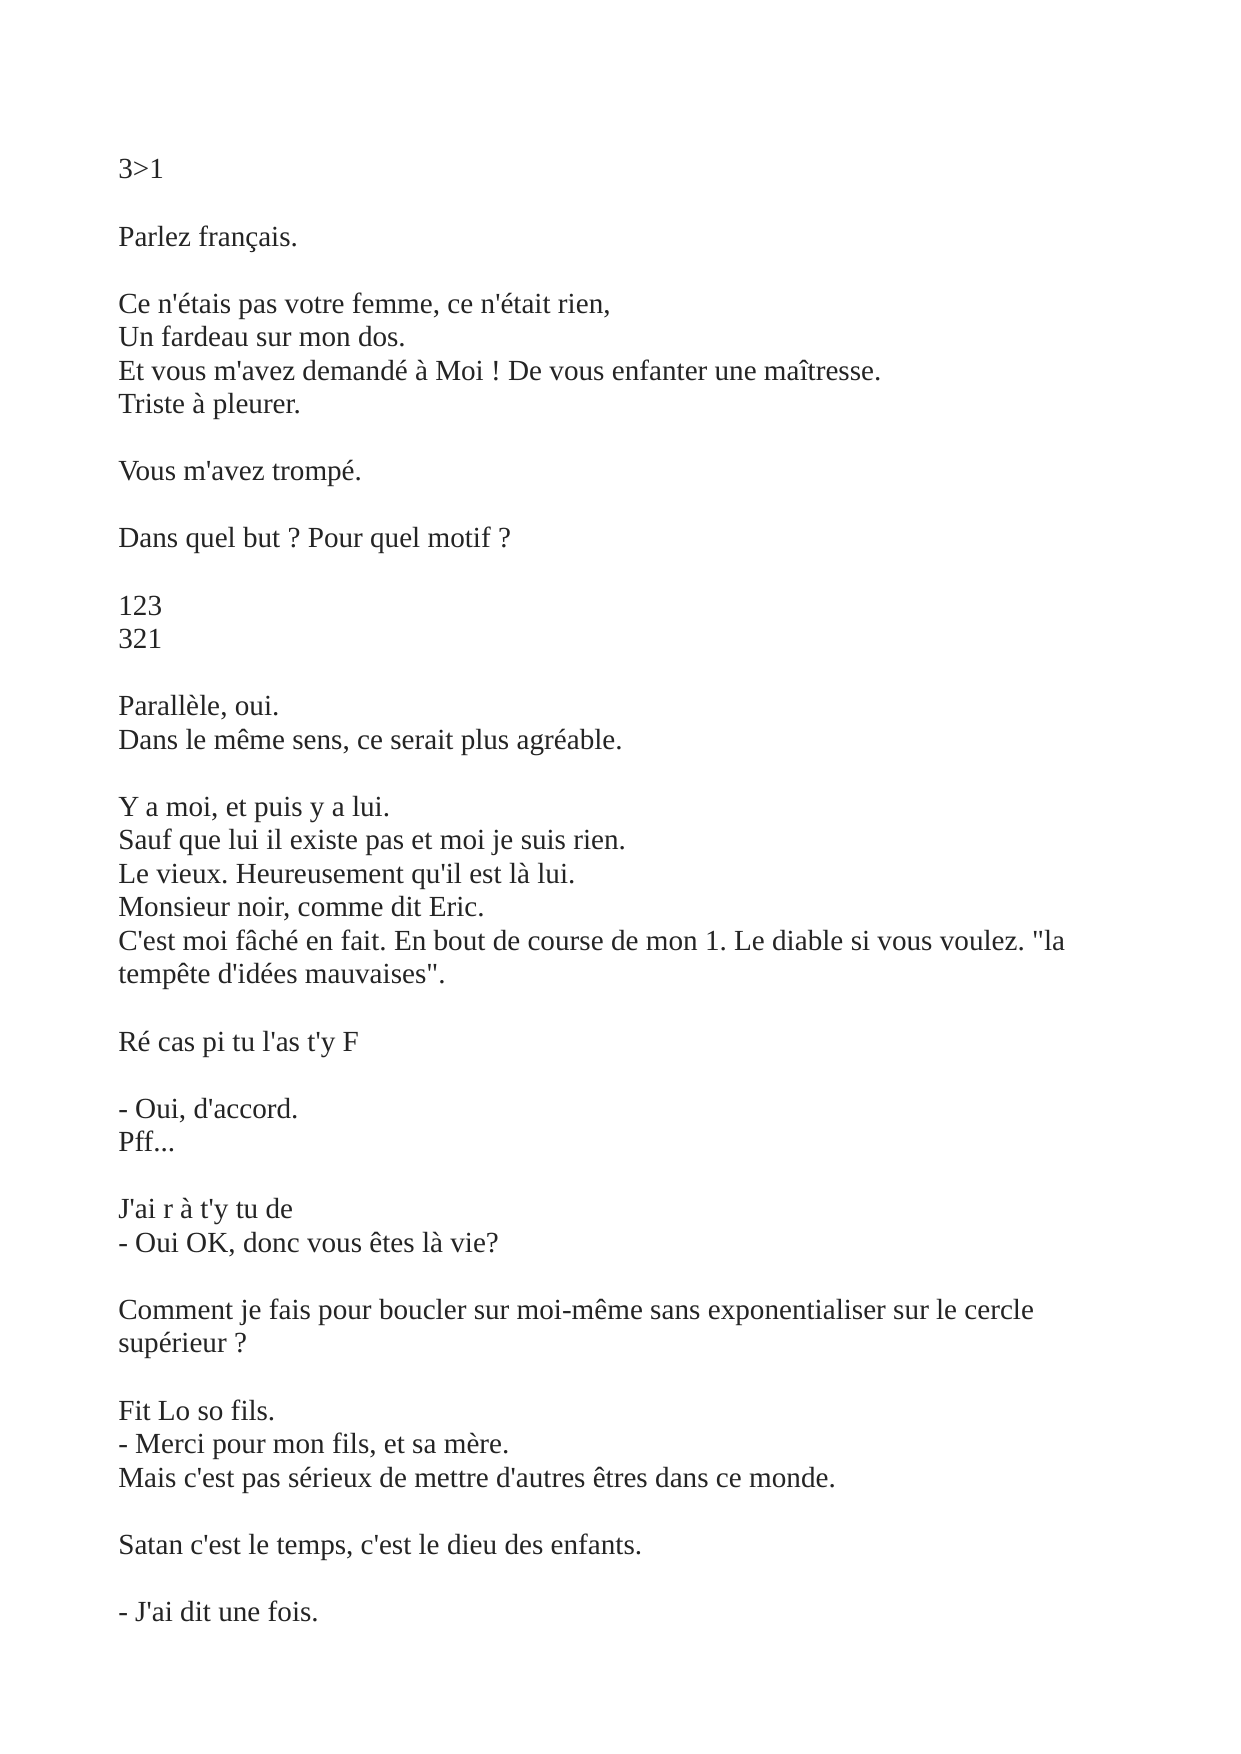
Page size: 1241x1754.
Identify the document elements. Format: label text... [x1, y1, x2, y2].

text Parlez français. [118, 219, 1122, 252]
text - Merci pour mon fils, et sa mère. [118, 1426, 1122, 1460]
text Fit Lo so fils. [118, 1393, 1122, 1426]
text Mais c'est pas sérieux de mettre d'autres êtres dans ce monde. [118, 1460, 1122, 1493]
text Le vieux. Heureusement qu'il est là lui. [118, 856, 1122, 889]
text Un fardeau sur mon dos. [118, 319, 1122, 353]
text C'est moi fâché en fait. En bout de course de mon 1. Le diable si vous voulez. "la tempête d'idées mauvaises". [118, 923, 1122, 990]
text Dans quel but ? Pour quel motif ? [118, 521, 1122, 554]
text - Oui OK, donc vous êtes là vie? [118, 1225, 1122, 1258]
text Comment je fais pour boucler sur moi-même sans exponentialiser sur le cercle supérieur ? [118, 1292, 1122, 1359]
text J'ai r à t'y tu de [118, 1191, 1122, 1225]
text Pff... [118, 1124, 1122, 1158]
text Et vous m'avez demandé à Moi ! De vous enfanter une maîtresse. [118, 353, 1122, 386]
text Satan c'est le temps, c'est le dieu des enfants. [118, 1527, 1122, 1560]
text Triste à pleurer. [118, 386, 1122, 420]
text 123 [118, 588, 1122, 621]
text - J'ai dit une fois. [118, 1594, 1122, 1627]
text Vous m'avez trompé. [118, 453, 1122, 487]
text 3>1 [118, 152, 1122, 185]
text Monsieur noir, comme dit Eric. [118, 889, 1122, 923]
text Sauf que lui il existe pas et moi je suis rien. [118, 822, 1122, 856]
text Y a moi, et puis y a lui. [118, 789, 1122, 822]
text Parallèle, oui. [118, 688, 1122, 722]
text - Oui, d'accord. [118, 1091, 1122, 1124]
text 321 [118, 621, 1122, 655]
text Dans le même sens, ce serait plus agréable. [118, 722, 1122, 755]
text Ce n'étais pas votre femme, ce n'était rien, [118, 286, 1122, 319]
text Ré cas pi tu l'as t'y F [118, 1024, 1122, 1057]
